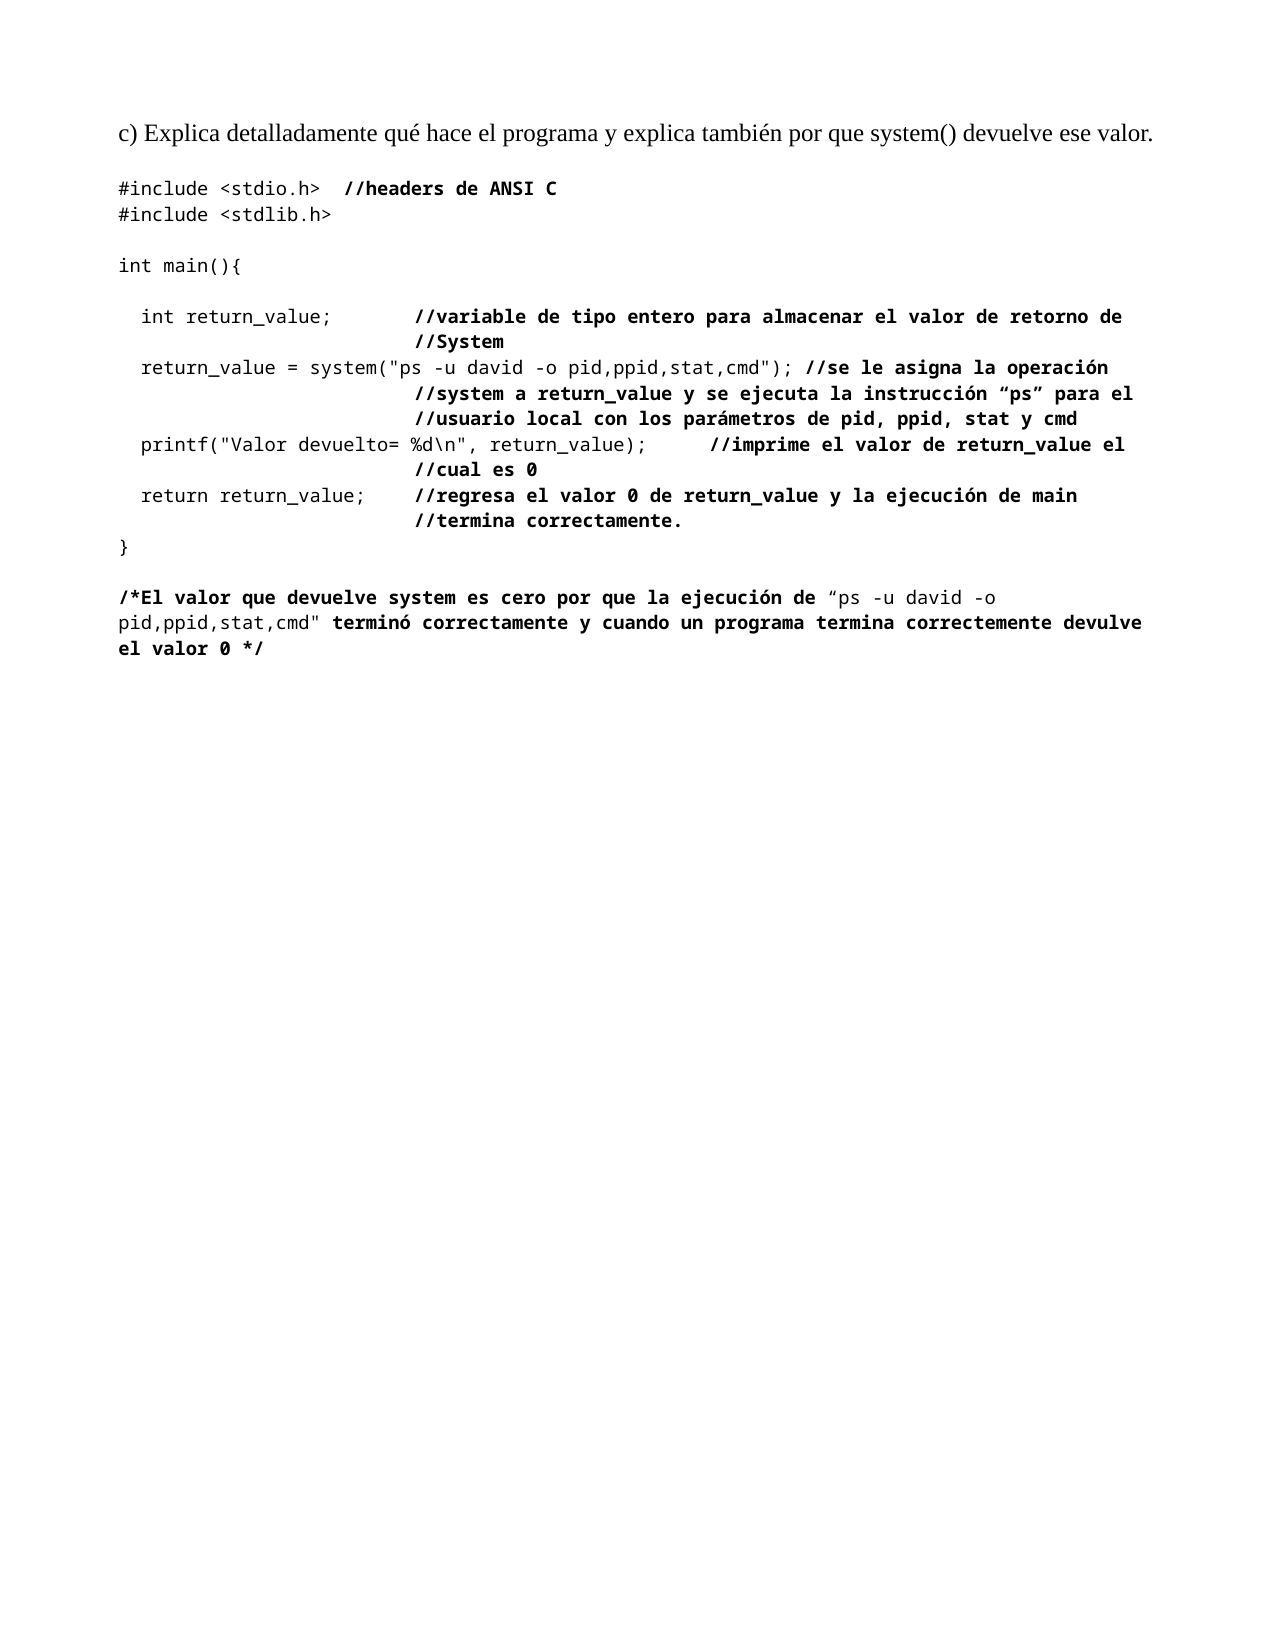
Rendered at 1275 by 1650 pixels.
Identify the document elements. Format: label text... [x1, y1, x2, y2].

text int return_value; //variable de tipo entero para almacenar el valor de retorno de //System [118, 303, 1157, 354]
text return_value = system("ps -u david -o pid,ppid,stat,cmd"); //se le asigna la operación //system a return_value y se ejecuta la instrucción “ps” para el //usuario local con los parámetros de pid, ppid, stat y cmd [118, 354, 1157, 431]
text int main(){ [118, 252, 1157, 278]
text printf("Valor devuelto= %d\n", return_value); //imprime el valor de return_value el //cual es 0 [118, 431, 1157, 482]
text c) Explica detalladamente qué hace el programa y explica también por que system() devuelve ese valor. [118, 118, 1157, 147]
text /*El valor que devuelve system es cero por que la ejecución de “ps -u david -o pid,ppid,stat,cmd" terminó correctamente y cuando un programa termina correctemente devulve el valor 0 */ [118, 584, 1157, 661]
text return return_value; //regresa el valor 0 de return_value y la ejecución de main //termina correctamente. [118, 482, 1157, 533]
text #include <stdlib.h> [118, 201, 1157, 227]
text #include <stdio.h> //headers de ANSI C [118, 176, 1157, 201]
text } [118, 533, 1157, 558]
